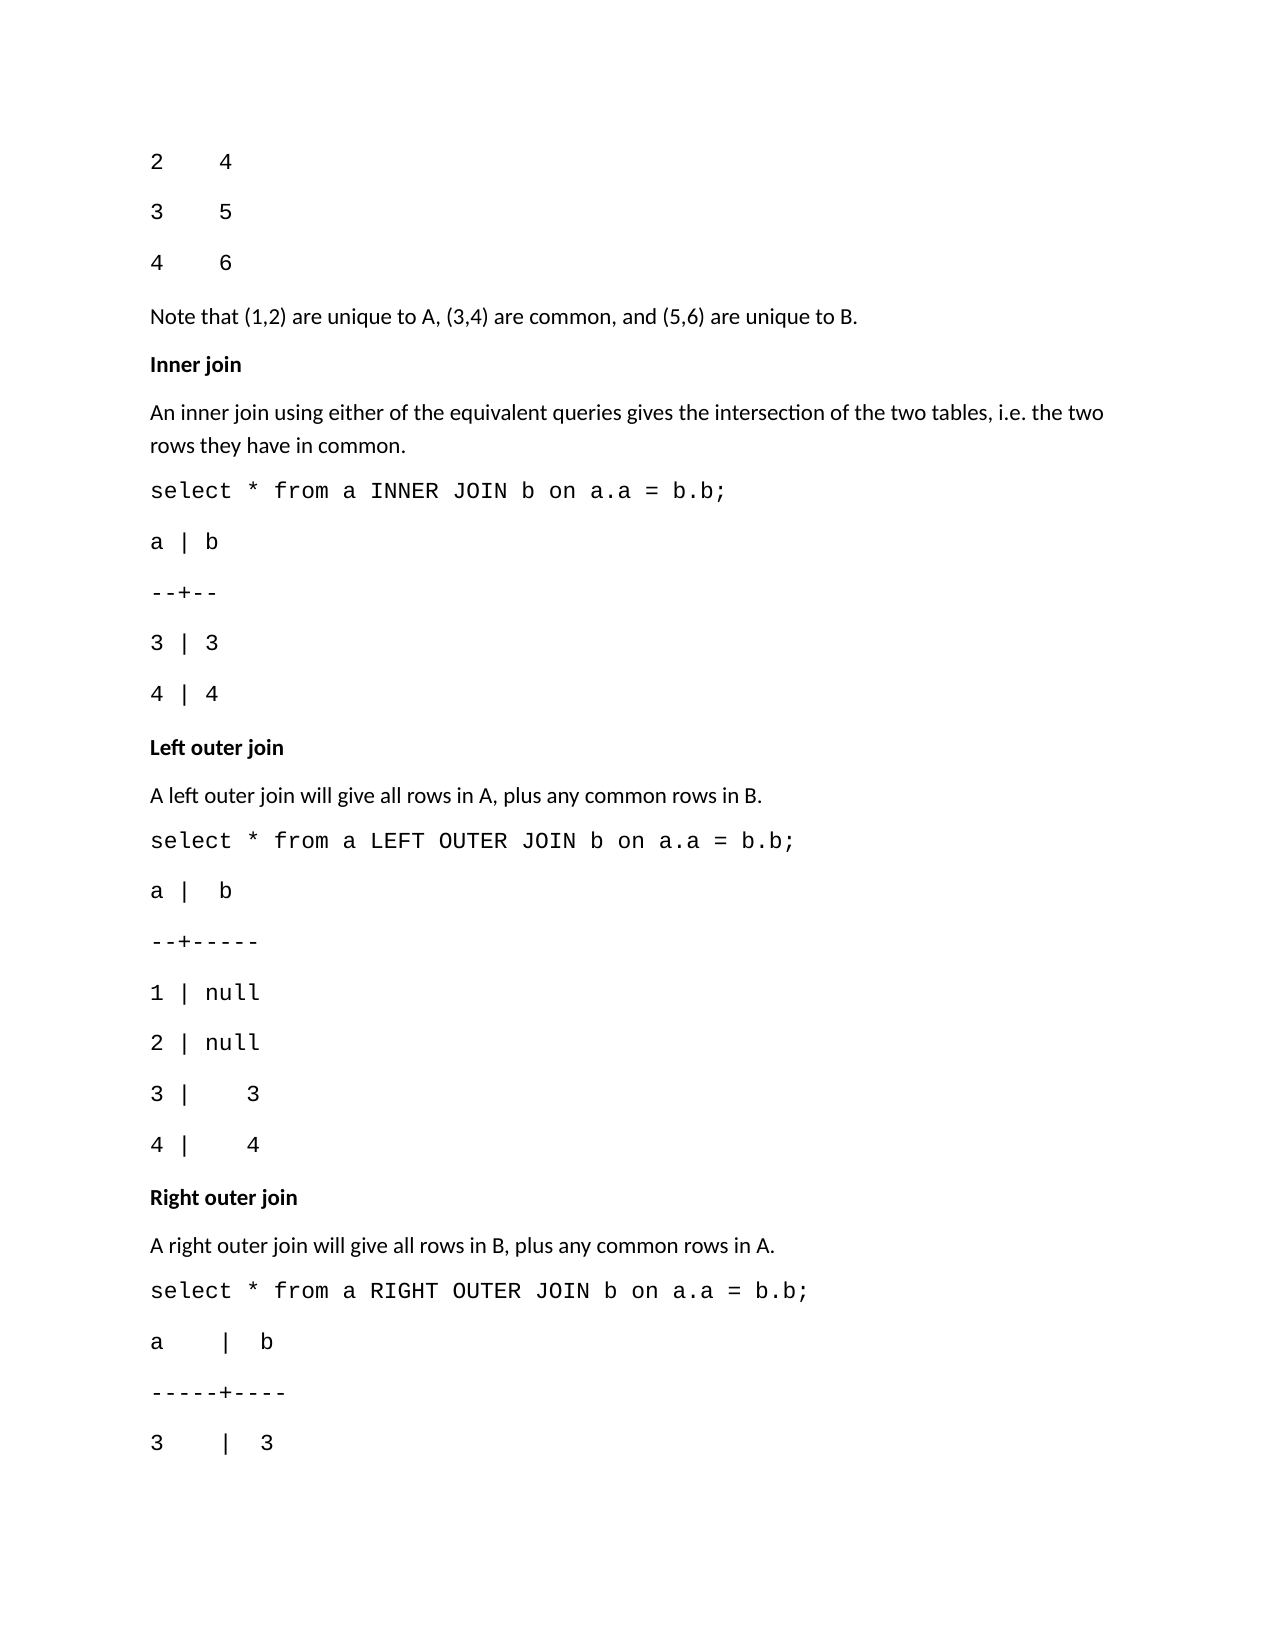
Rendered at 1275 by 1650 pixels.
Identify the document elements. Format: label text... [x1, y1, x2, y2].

text 3 | 3 [150, 1082, 1125, 1108]
text a | b [150, 880, 1125, 906]
text 3 | 3 [150, 632, 1125, 658]
text 4 6 [150, 251, 1125, 277]
text --+----- [150, 930, 1125, 956]
text 2 4 [150, 150, 1125, 176]
text a | b [150, 530, 1125, 556]
text 4 | 4 [150, 682, 1125, 708]
text A right outer join will give all rows in B, plus any common rows in A. [150, 1232, 1125, 1260]
text select * from a LEFT OUTER JOIN b on a.a = b.b; [150, 829, 1125, 855]
text a | b [150, 1330, 1125, 1356]
text Left outer join [150, 733, 1125, 761]
text Right outer join [150, 1183, 1125, 1212]
text --+-- [150, 581, 1125, 607]
text select * from a RIGHT OUTER JOIN b on a.a = b.b; [150, 1280, 1125, 1306]
text 3 | 3 [150, 1432, 1125, 1458]
text Inner join [150, 350, 1125, 378]
text 2 | null [150, 1032, 1125, 1058]
text Note that (1,2) are unique to A, (3,4) are common, and (5,6) are unique to B. [150, 302, 1125, 330]
text 1 | null [150, 981, 1125, 1007]
text An inner join using either of the equivalent queries gives the intersection of the two tables, i.e. the two rows they have in common. [150, 398, 1125, 460]
text -----+---- [150, 1381, 1125, 1407]
text A left outer join will give all rows in A, plus any common rows in B. [150, 781, 1125, 809]
text 3 5 [150, 201, 1125, 227]
text select * from a INNER JOIN b on a.a = b.b; [150, 480, 1125, 506]
text 4 | 4 [150, 1133, 1125, 1159]
